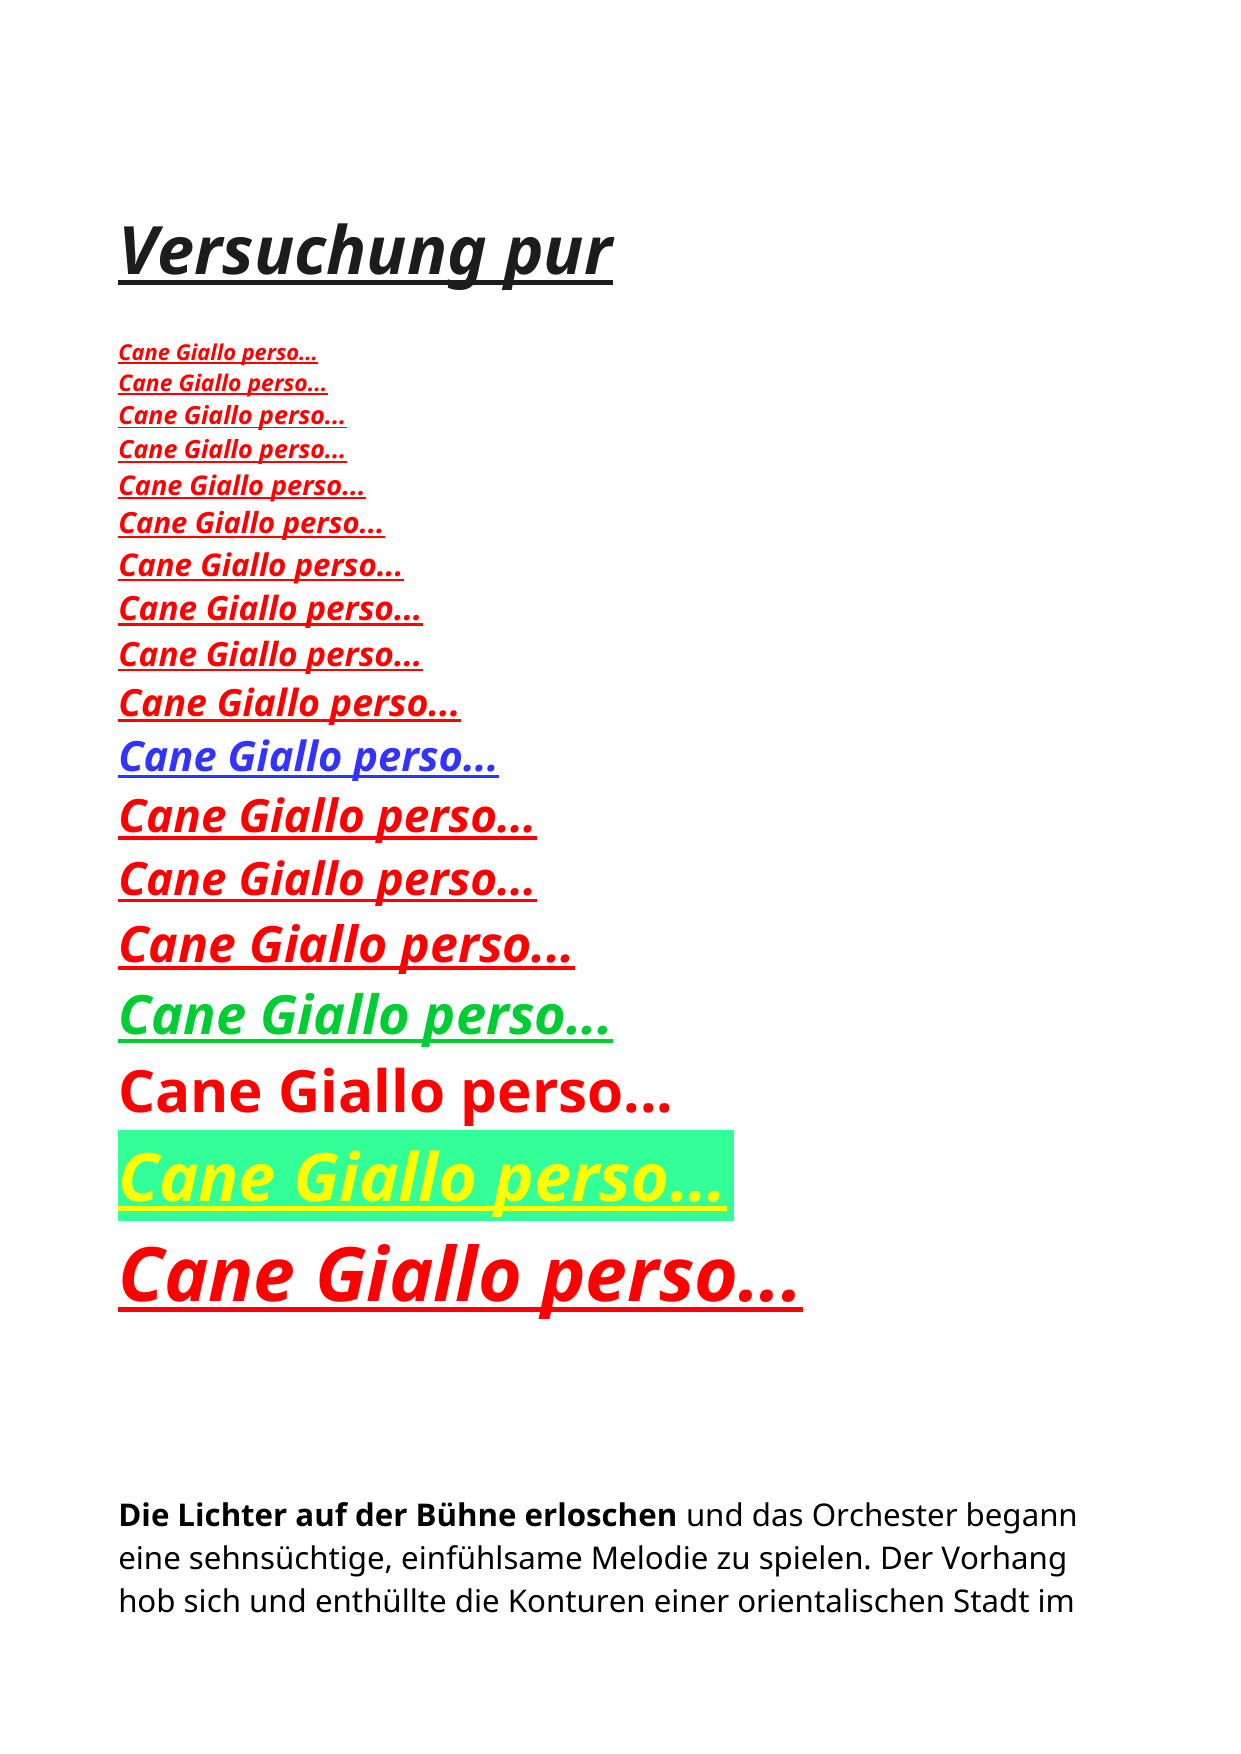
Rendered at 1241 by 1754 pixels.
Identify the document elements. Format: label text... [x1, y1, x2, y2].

text Cane Giallo perso... [118, 398, 1122, 432]
text Cane Giallo perso... [118, 908, 1122, 977]
text Cane Giallo perso... [118, 542, 1122, 585]
text Cane Giallo perso... [118, 1050, 1122, 1130]
text Cane Giallo perso... [118, 846, 1122, 908]
text Cane Giallo perso... [118, 631, 1122, 676]
text Die Lichter auf der Bühne erloschen und das Orchester begann eine sehnsüchtige, einfühlsame Melodie zu spielen. Der Vorhang hob sich und enthüllte die Konturen einer orientalischen Stadt im [118, 1493, 1122, 1621]
text Cane Giallo perso... [118, 1221, 1122, 1323]
text Cane Giallo perso... [118, 432, 1122, 466]
text Cane Giallo perso... [118, 784, 1122, 846]
text Versuchung pur [118, 203, 1122, 294]
text Cane Giallo perso... [118, 503, 1122, 542]
text Cane Giallo perso... [118, 977, 1122, 1050]
text Cane Giallo perso... [118, 585, 1122, 631]
text Cane Giallo perso... [118, 727, 1122, 784]
text Cane Giallo perso... [118, 1130, 1122, 1221]
text Cane Giallo perso... [118, 676, 1122, 727]
text Cane Giallo perso... [118, 367, 1122, 398]
text Cane Giallo perso... [118, 466, 1122, 503]
text Cane Giallo perso... [118, 337, 1122, 367]
